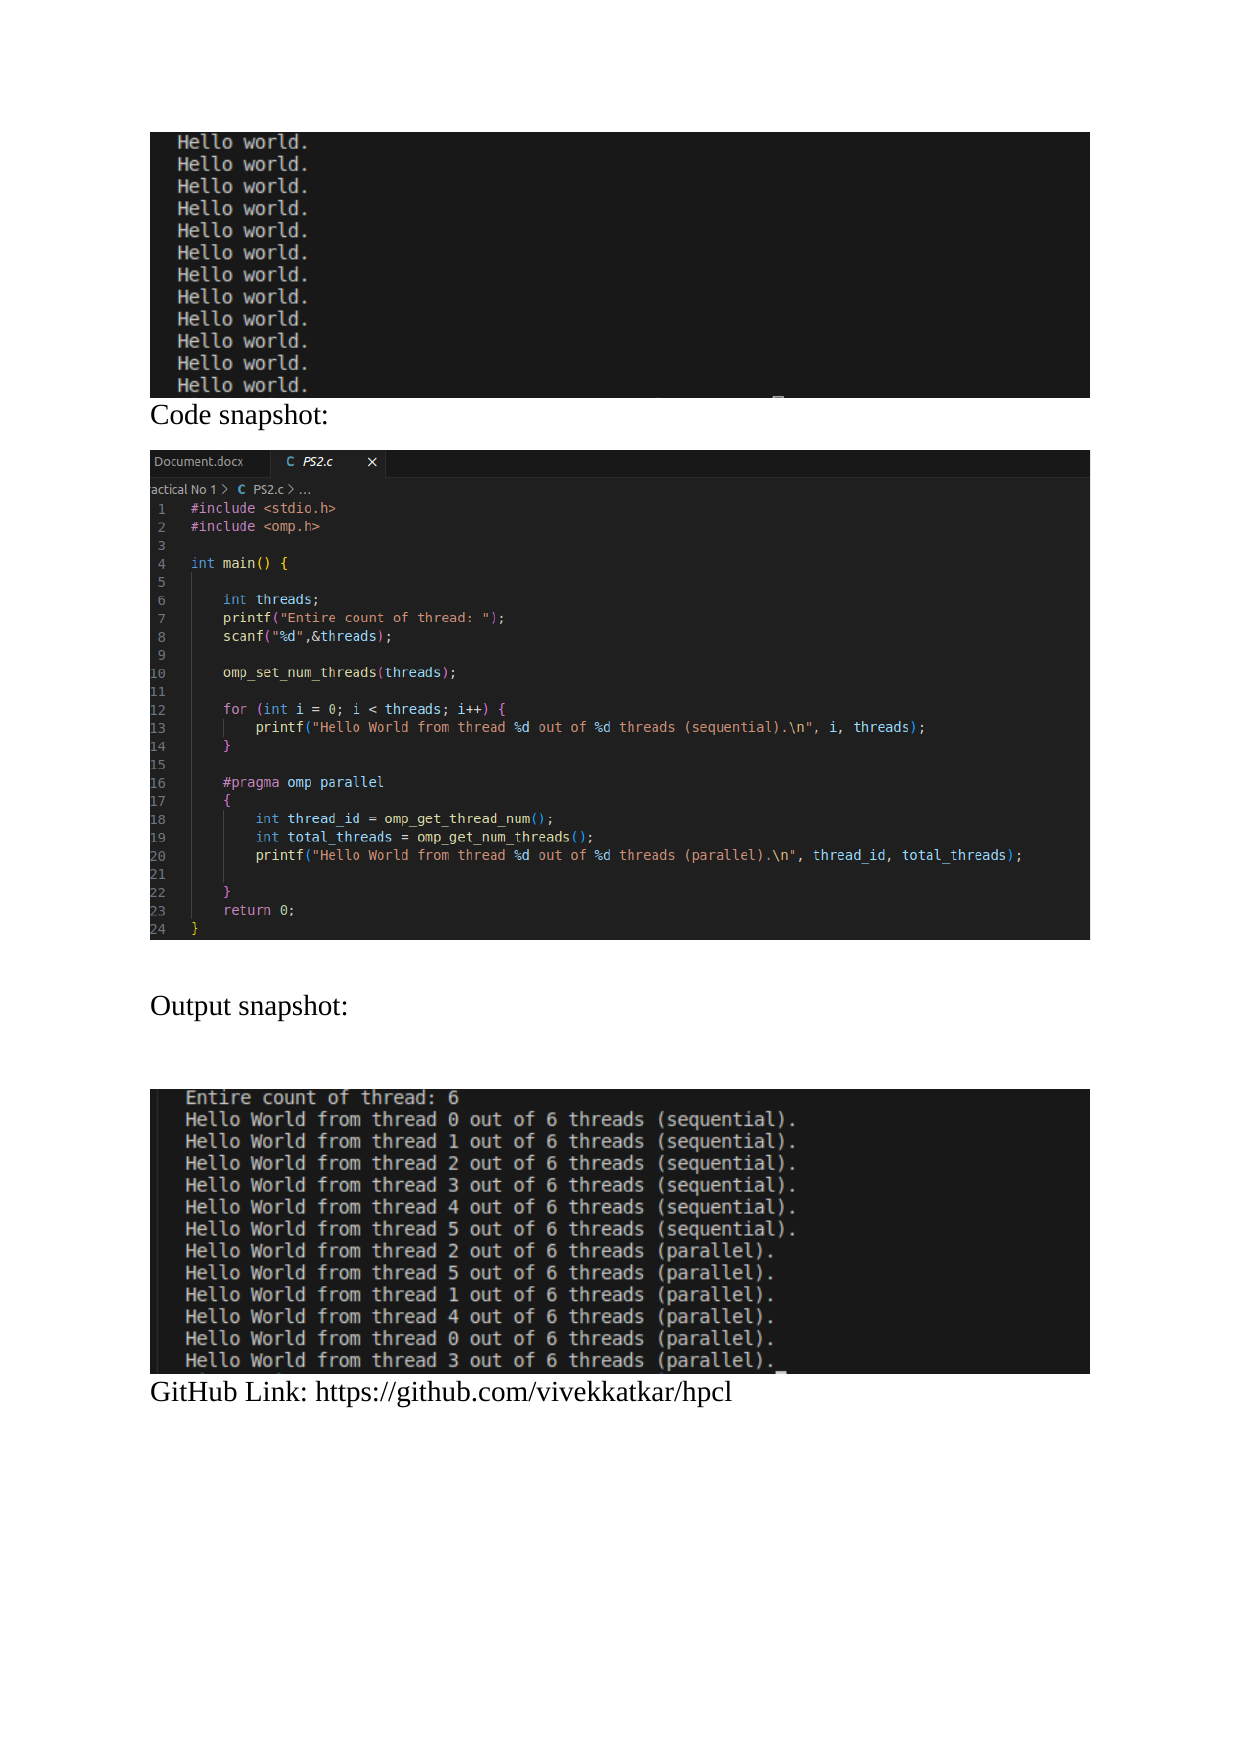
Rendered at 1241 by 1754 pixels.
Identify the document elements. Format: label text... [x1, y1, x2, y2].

text [150, 120, 1090, 132]
text Output snapshot: [150, 988, 1090, 1021]
text GitHub Link: https://github.com/vivekkatkar/hpcl [150, 1374, 1090, 1408]
text Code snapshot: [150, 398, 1090, 431]
